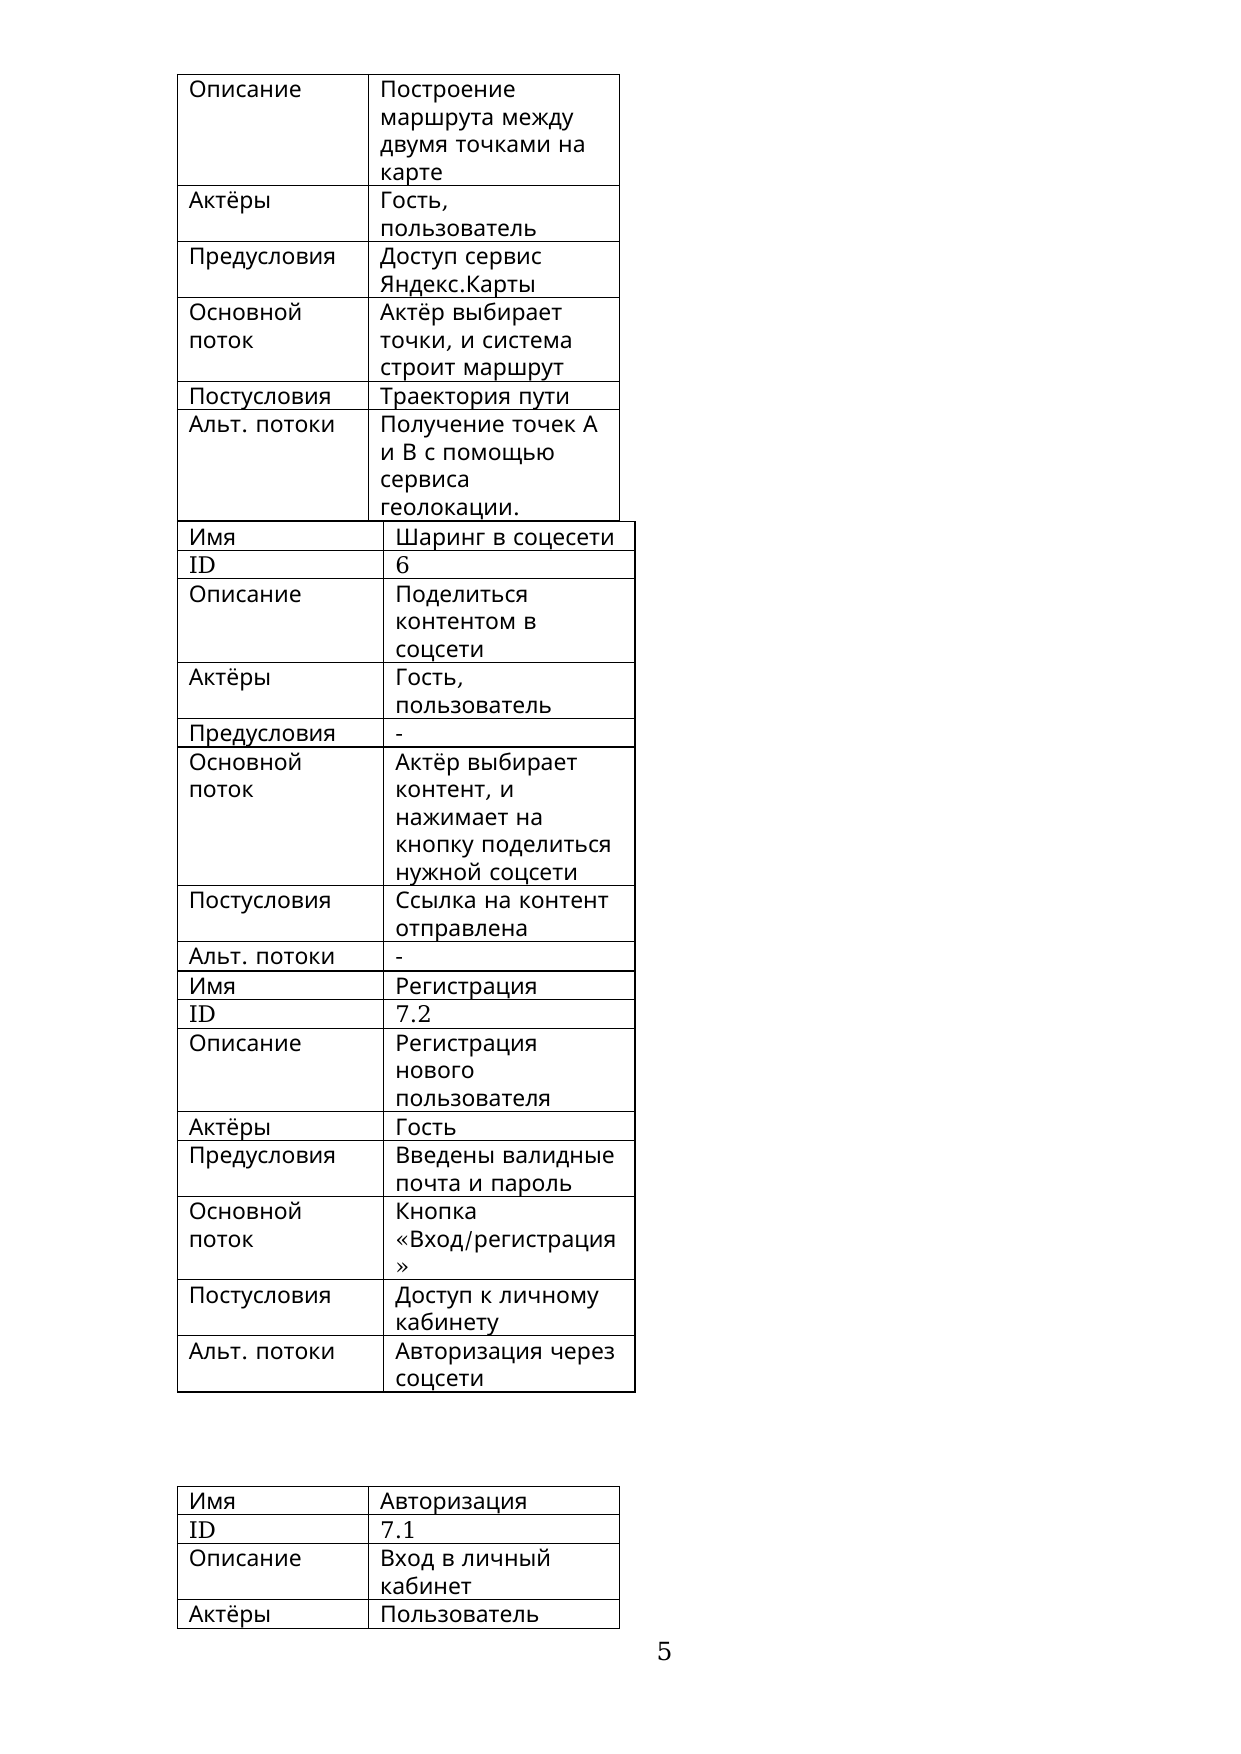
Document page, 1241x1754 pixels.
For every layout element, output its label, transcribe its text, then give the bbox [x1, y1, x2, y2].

table_cell - [384, 719, 634, 746]
table_cell Гость, пользователь [369, 186, 619, 241]
table_cell Альт. потоки [178, 410, 368, 520]
table_cell Построение маршрута между двумя точками на карте [369, 75, 619, 185]
table_header Шаринг в соцесети [384, 522, 634, 550]
table_cell Альт. потоки [178, 942, 383, 969]
table_cell ID [178, 1515, 368, 1543]
table_cell Вход в личный кабинет [369, 1544, 619, 1599]
table_cell Траектория пути [369, 382, 619, 409]
table_cell Актёр выбирает контент, и нажимает на кнопку поделиться нужной соцсети [384, 748, 634, 885]
table_cell Основной поток [178, 298, 368, 381]
table_cell Регистрация нового пользователя [384, 1029, 634, 1111]
table_cell ID [178, 1000, 383, 1028]
table_cell Доступ сервис Яндекс.Карты [369, 242, 619, 297]
table_cell 6 [384, 551, 634, 578]
table_cell - [384, 942, 634, 969]
table_cell 7.2 [384, 1000, 634, 1028]
table_cell Описание [178, 75, 368, 185]
table_cell Получение точек А и В с помощью сервиса геолокации. [369, 410, 619, 520]
table_cell Поделиться контентом в соцсети [384, 579, 634, 662]
table_cell Актёры [178, 186, 368, 241]
table_cell Доступ к личному кабинету [384, 1280, 634, 1335]
table_cell ID [178, 551, 383, 578]
table_cell Основной поток [178, 748, 383, 885]
table_cell Актёр выбирает точки, и система строит маршрут [369, 298, 619, 381]
table_header Регистрация [384, 972, 634, 999]
table_cell Постусловия [178, 886, 383, 941]
table_cell Ссылка на контент отправлена [384, 886, 634, 941]
table_header Авторизация [369, 1487, 619, 1514]
table_cell Актёры [178, 663, 383, 718]
table_cell Гость [384, 1112, 634, 1140]
table_cell Постусловия [178, 382, 368, 409]
table_cell Описание [178, 579, 383, 662]
table_cell Постусловия [178, 1280, 383, 1335]
table_cell Актёры [178, 1600, 368, 1627]
table_header Имя [178, 522, 383, 550]
table_cell Авторизация через соцсети [384, 1336, 634, 1391]
table_cell 7.1 [369, 1515, 619, 1543]
table_header Имя [178, 972, 383, 999]
table_cell Пользователь [369, 1600, 619, 1627]
table_cell Описание [178, 1029, 383, 1111]
table_cell Предусловия [178, 242, 368, 297]
table_cell Предусловия [178, 1141, 383, 1196]
table_cell Кнопка «Вход/регистрация» [384, 1197, 634, 1279]
table_cell Основной поток [178, 1197, 383, 1279]
table_cell Описание [178, 1544, 368, 1599]
table_cell Введены валидные почта и пароль [384, 1141, 634, 1196]
table_cell Альт. потоки [178, 1336, 383, 1391]
table_cell Предусловия [178, 719, 383, 746]
table_header Имя [178, 1487, 368, 1514]
table_cell Гость, пользователь [384, 663, 634, 718]
table_cell Актёры [178, 1112, 383, 1140]
